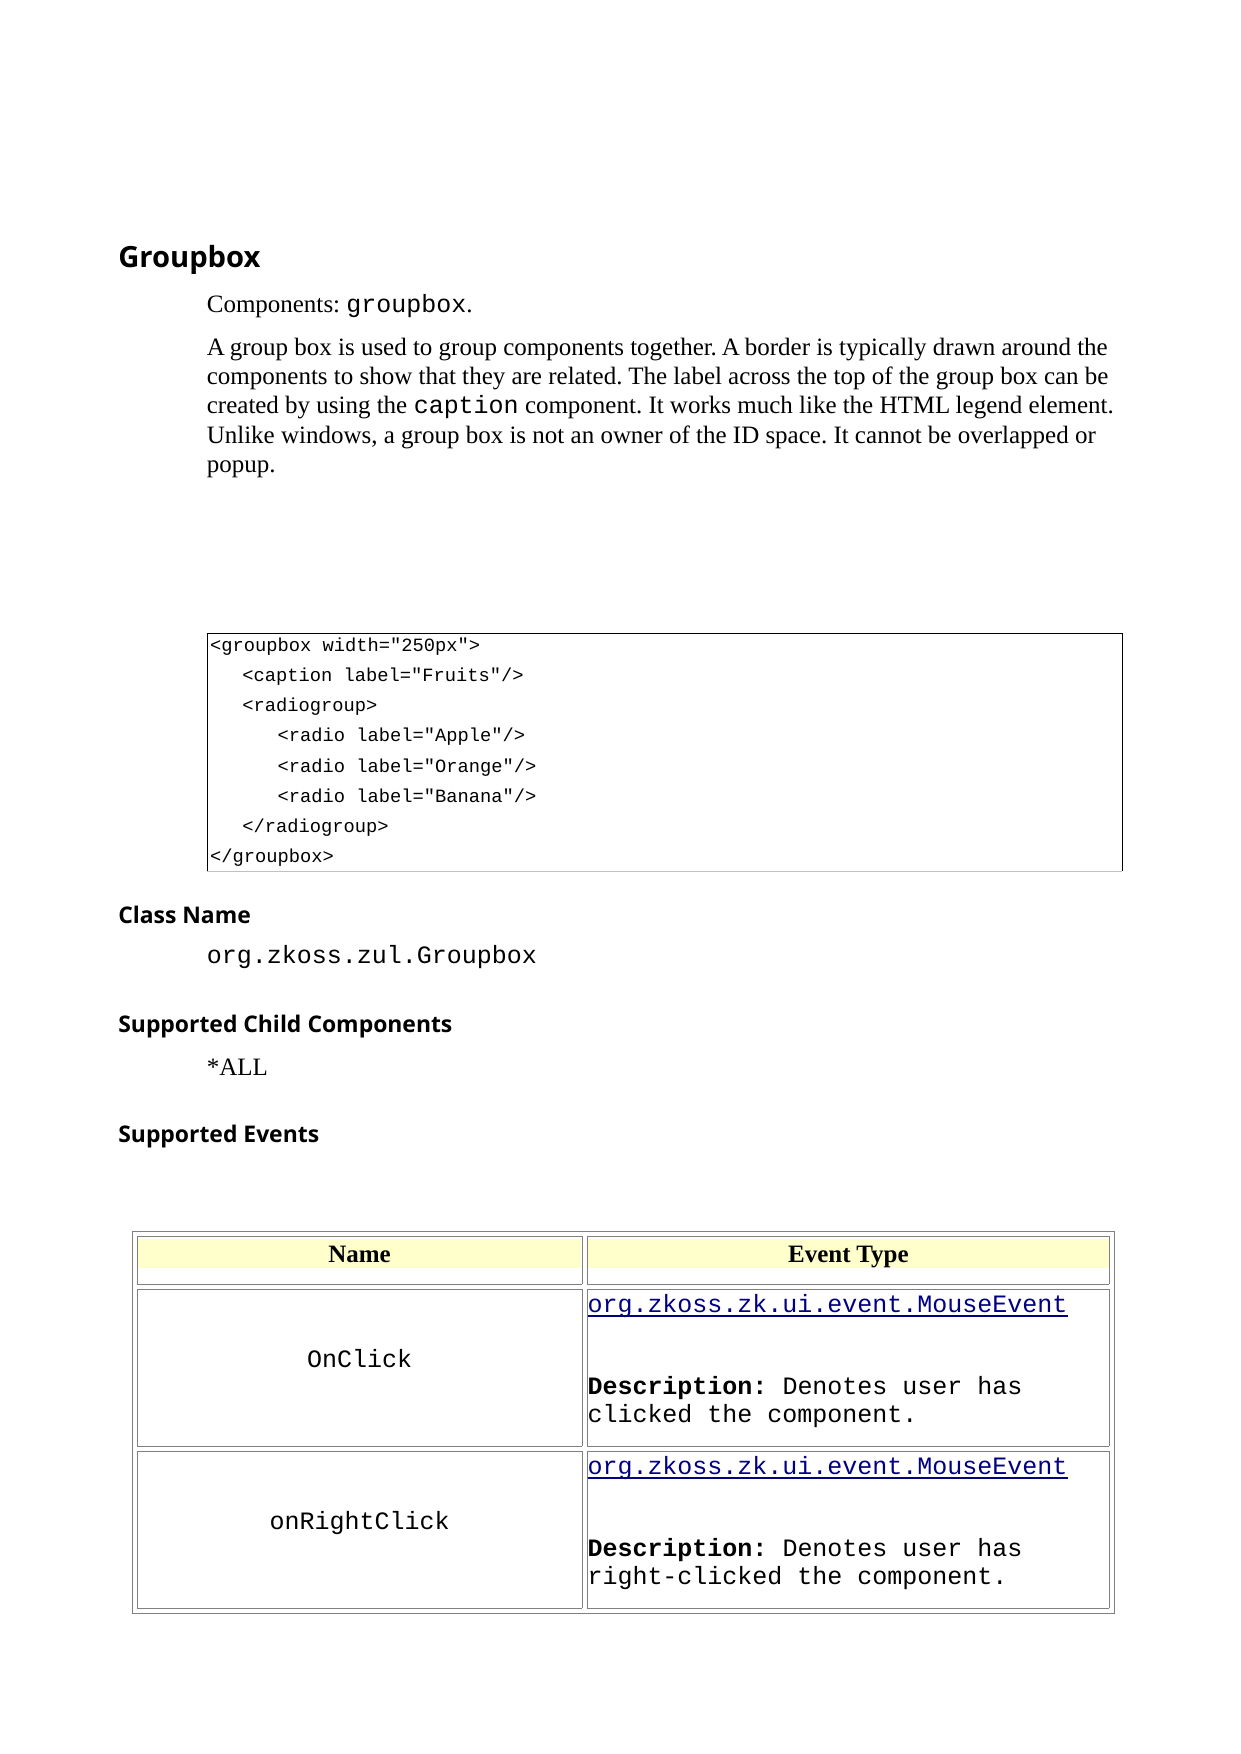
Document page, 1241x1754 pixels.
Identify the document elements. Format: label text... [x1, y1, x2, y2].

table_cell org.zkoss.zk.ui.event.MouseEvent Description: Denotes user has right-clicked the component. [584, 1446, 1112, 1608]
text Components: groupbox. [207, 289, 1122, 320]
text <radio label="Banana"/> [208, 783, 1122, 808]
table_cell OnClick [134, 1284, 584, 1446]
subtitle Class Name [118, 899, 1122, 930]
subtitle Supported Events [118, 1118, 1122, 1150]
text org.zkoss.zul.Groupbox [207, 943, 1122, 971]
text </groupbox> [208, 844, 1122, 871]
table_cell org.zkoss.zk.ui.event.MouseEvent Description: Denotes user has clicked the component. [584, 1284, 1112, 1446]
text <radiogroup> [208, 693, 1122, 717]
text A group box is used to group components together. A border is typically drawn around the components to show that they are related. The label across the top of the group box can be created by using the caption component. It works much like the HTML legend element. Unlike windows, a group box is not an owner of the ID space. It cannot be overlapped or popup. [207, 332, 1122, 478]
table_header Name [134, 1232, 584, 1283]
text <radio label="Apple"/> [208, 723, 1122, 747]
subtitle Supported Child Components [118, 1008, 1122, 1040]
text <caption label="Fruits"/> [208, 663, 1122, 687]
subtitle Groupbox [118, 237, 1122, 276]
text </radiogroup> [208, 813, 1122, 838]
text <radio label="Orange"/> [208, 753, 1122, 778]
text <groupbox width="250px"> [208, 634, 1122, 657]
table_cell onRightClick [134, 1446, 584, 1608]
text *ALL [207, 1052, 1122, 1081]
table_header Event Type [584, 1232, 1112, 1283]
